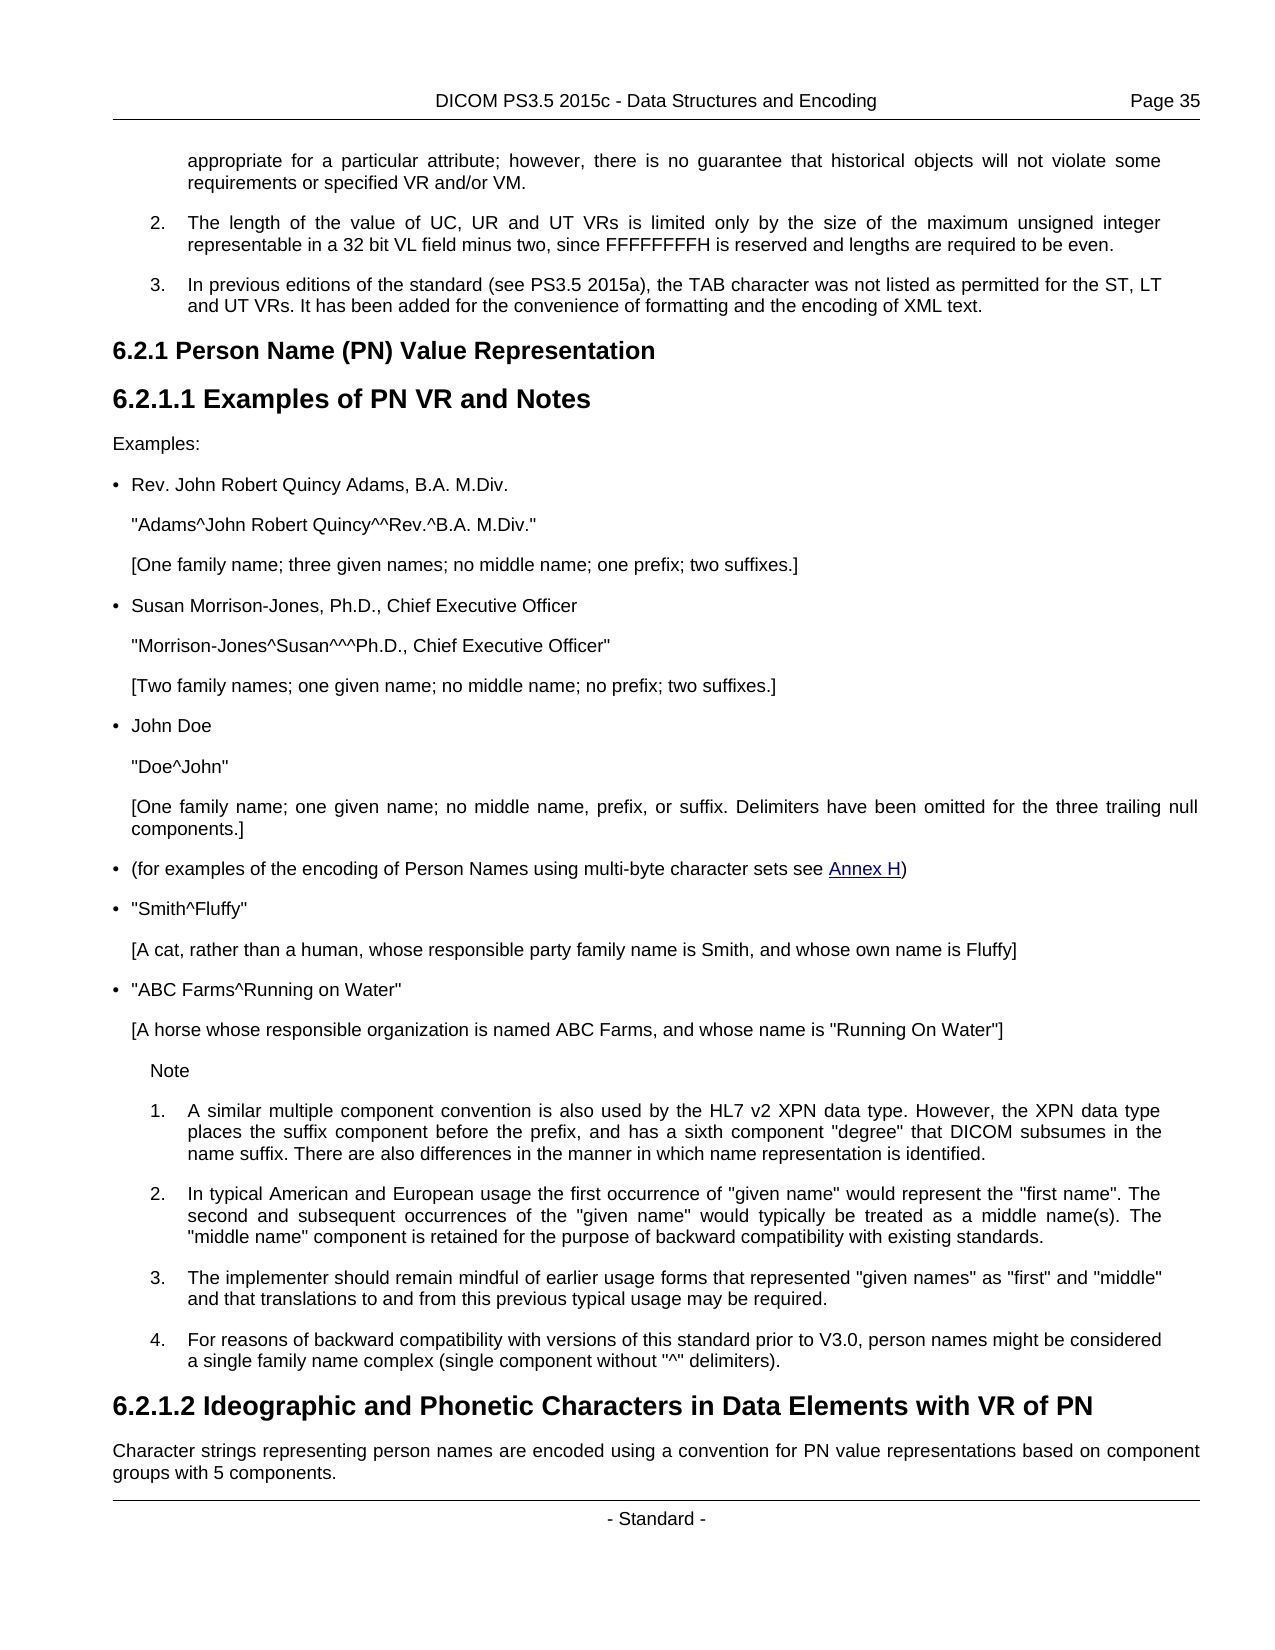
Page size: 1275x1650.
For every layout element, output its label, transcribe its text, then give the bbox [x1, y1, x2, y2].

list Susan Morrison-Jones, Ph.D., Chief Executive Officer [112, 594, 1200, 616]
list For reasons of backward compatibility with versions of this standard prior to V3.0, person names might be considered a single family name complex (single component without "^" delimiters). [150, 1328, 1162, 1372]
list [Two family names; one given name; no middle name; no prefix; two suffixes.] [112, 675, 1200, 697]
list [A cat, rather than a human, whose responsible party family name is Smith, and whose own name is Fluffy] [112, 938, 1200, 960]
list The implementer should remain mindful of earlier usage forms that represented "given names" as "first" and "middle" and that translations to and from this previous typical usage may be required. [150, 1267, 1162, 1310]
list appropriate for a particular attribute; however, there is no guarantee that historical objects will not violate some requirements or specified VR and/or VM. [150, 150, 1162, 193]
text Character strings representing person names are encoded using a convention for PN value representations based on component groups with 5 components. [112, 1440, 1200, 1483]
text Examples: [112, 433, 1200, 455]
list In previous editions of the standard (see PS3.5 2015a), the TAB character was not listed as permitted for the ST, LT and UT VRs. It has been added for the convenience of formatting and the encoding of XML text. [150, 274, 1162, 317]
list "Doe^John" [112, 756, 1200, 777]
list Rev. John Robert Quincy Adams, B.A. M.Div. [112, 473, 1200, 495]
text 6.2.1.1 Examples of PN VR and Notes [112, 383, 1200, 414]
text 6.2.1 Person Name (PN) Value Representation [112, 336, 1200, 364]
list [One family name; one given name; no middle name, prefix, or suffix. Delimiters have been omitted for the three trailing null components.] [112, 796, 1200, 839]
list "Adams^John Robert Quincy^^Rev.^B.A. M.Div." [112, 514, 1200, 535]
list [One family name; three given names; no middle name; one prefix; two suffixes.] [112, 554, 1200, 576]
list The length of the value of UC, UR and UT VRs is limited only by the size of the maximum unsigned integer representable in a 32 bit VL field minus two, since FFFFFFFFH is reserved and lengths are required to be even. [150, 212, 1162, 255]
list [A horse whose responsible organization is named ABC Farms, and whose name is "Running On Water"] [112, 1019, 1200, 1041]
list "Morrison-Jones^Susan^^^Ph.D., Chief Executive Officer" [112, 635, 1200, 656]
list "Smith^Fluffy" [112, 898, 1200, 920]
list John Doe [112, 715, 1200, 737]
text Note [150, 1059, 1162, 1081]
list A similar multiple component convention is also used by the HL7 v2 XPN data type. However, the XPN data type places the suffix component before the prefix, and has a sixth component "degree" that DICOM subsumes in the name suffix. There are also differences in the manner in which name representation is identified. [150, 1100, 1162, 1164]
list (for examples of the encoding of Person Names using multi-byte character sets see Annex H) [112, 858, 1200, 879]
list In typical American and European usage the first occurrence of "given name" would represent the "first name". The second and subsequent occurrences of the "given name" would typically be treated as a middle name(s). The "middle name" component is retained for the purpose of backward compatibility with existing standards. [150, 1183, 1162, 1248]
text 6.2.1.2 Ideographic and Phonetic Characters in Data Elements with VR of PN [112, 1390, 1200, 1422]
list "ABC Farms^Running on Water" [112, 979, 1200, 1000]
